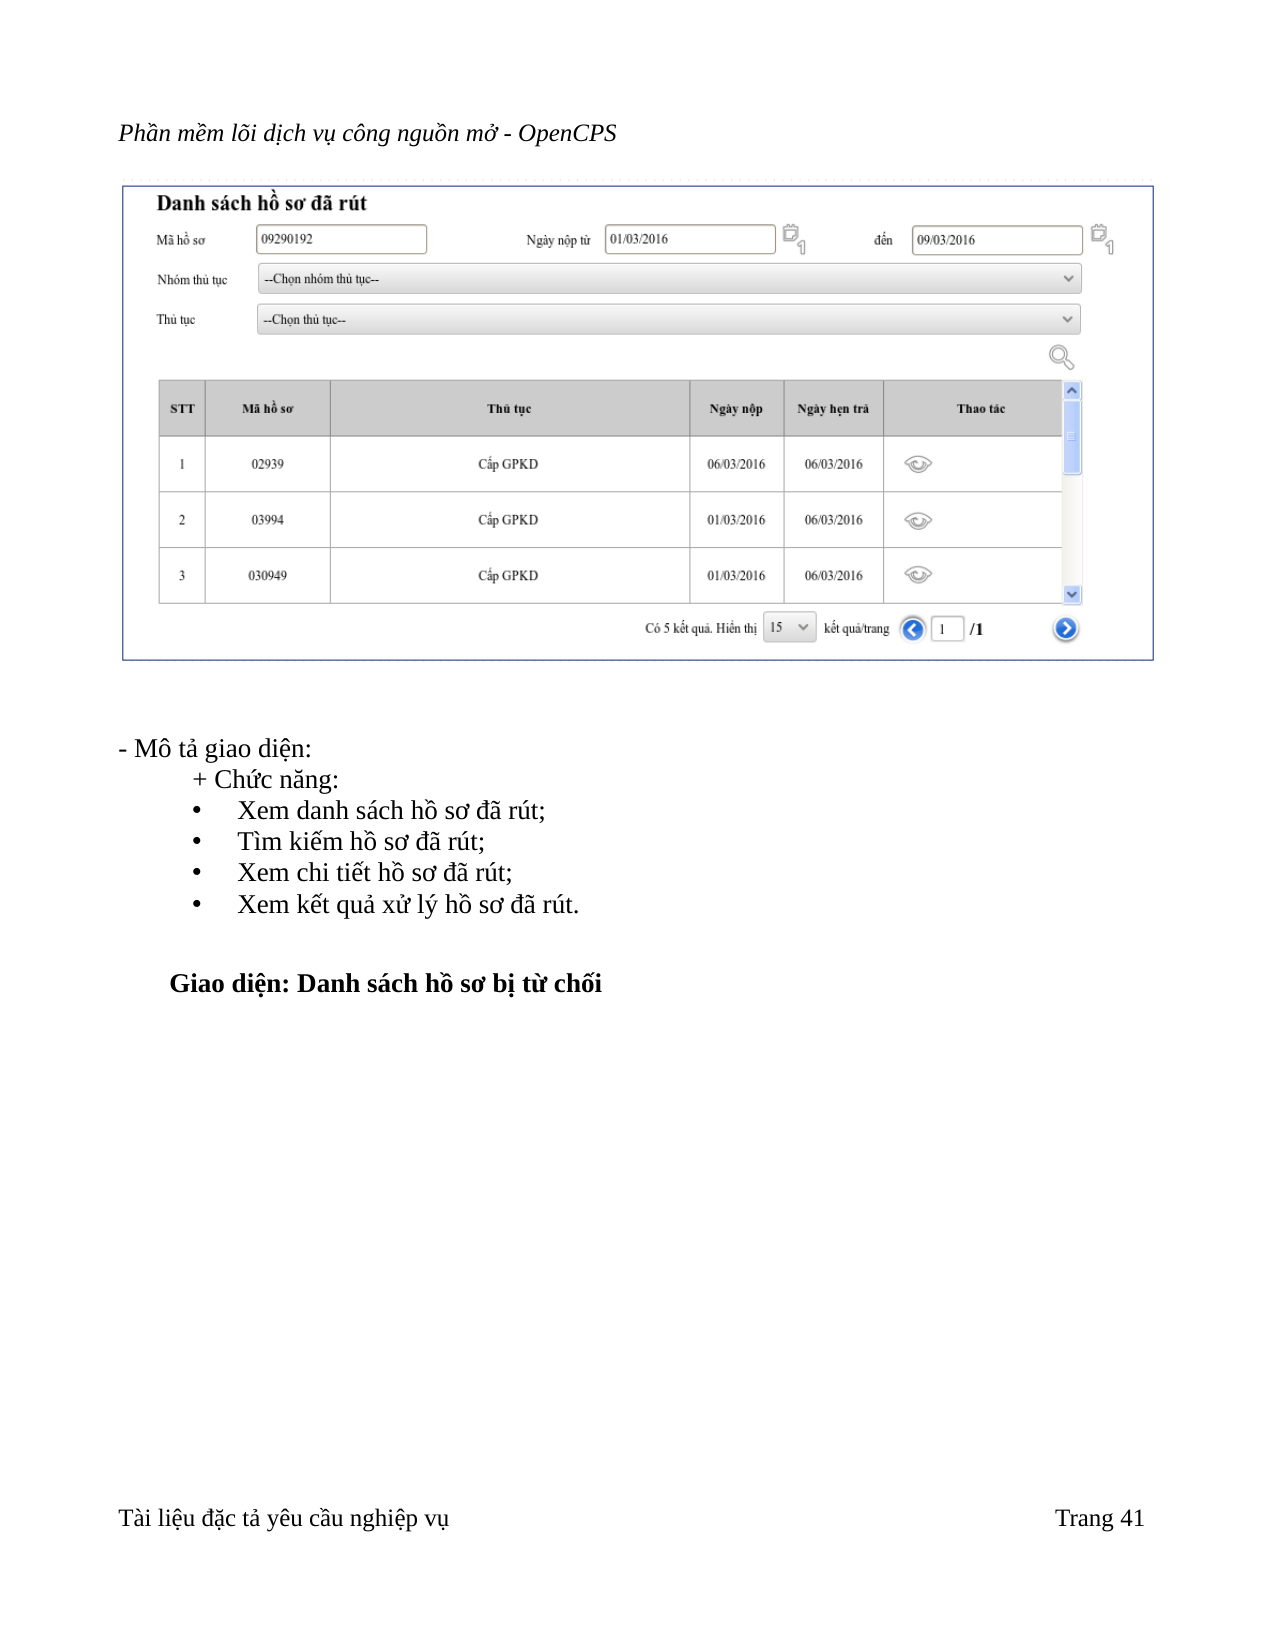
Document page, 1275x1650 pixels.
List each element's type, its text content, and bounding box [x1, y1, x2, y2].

list Tìm kiếm hồ sơ đã rút; [192, 825, 1157, 857]
list Xem kết quả xử lý hồ sơ đã rút. [192, 888, 1157, 919]
subtitle Giao diện: Danh sách hồ sơ bị từ chối [169, 967, 1157, 998]
picture [118, 176, 1157, 665]
list Xem danh sách hồ sơ đã rút; [192, 794, 1157, 825]
text + Chức năng: [192, 763, 1157, 794]
list Xem chi tiết hồ sơ đã rút; [192, 857, 1157, 888]
text - Mô tả giao diện: [118, 732, 1157, 763]
